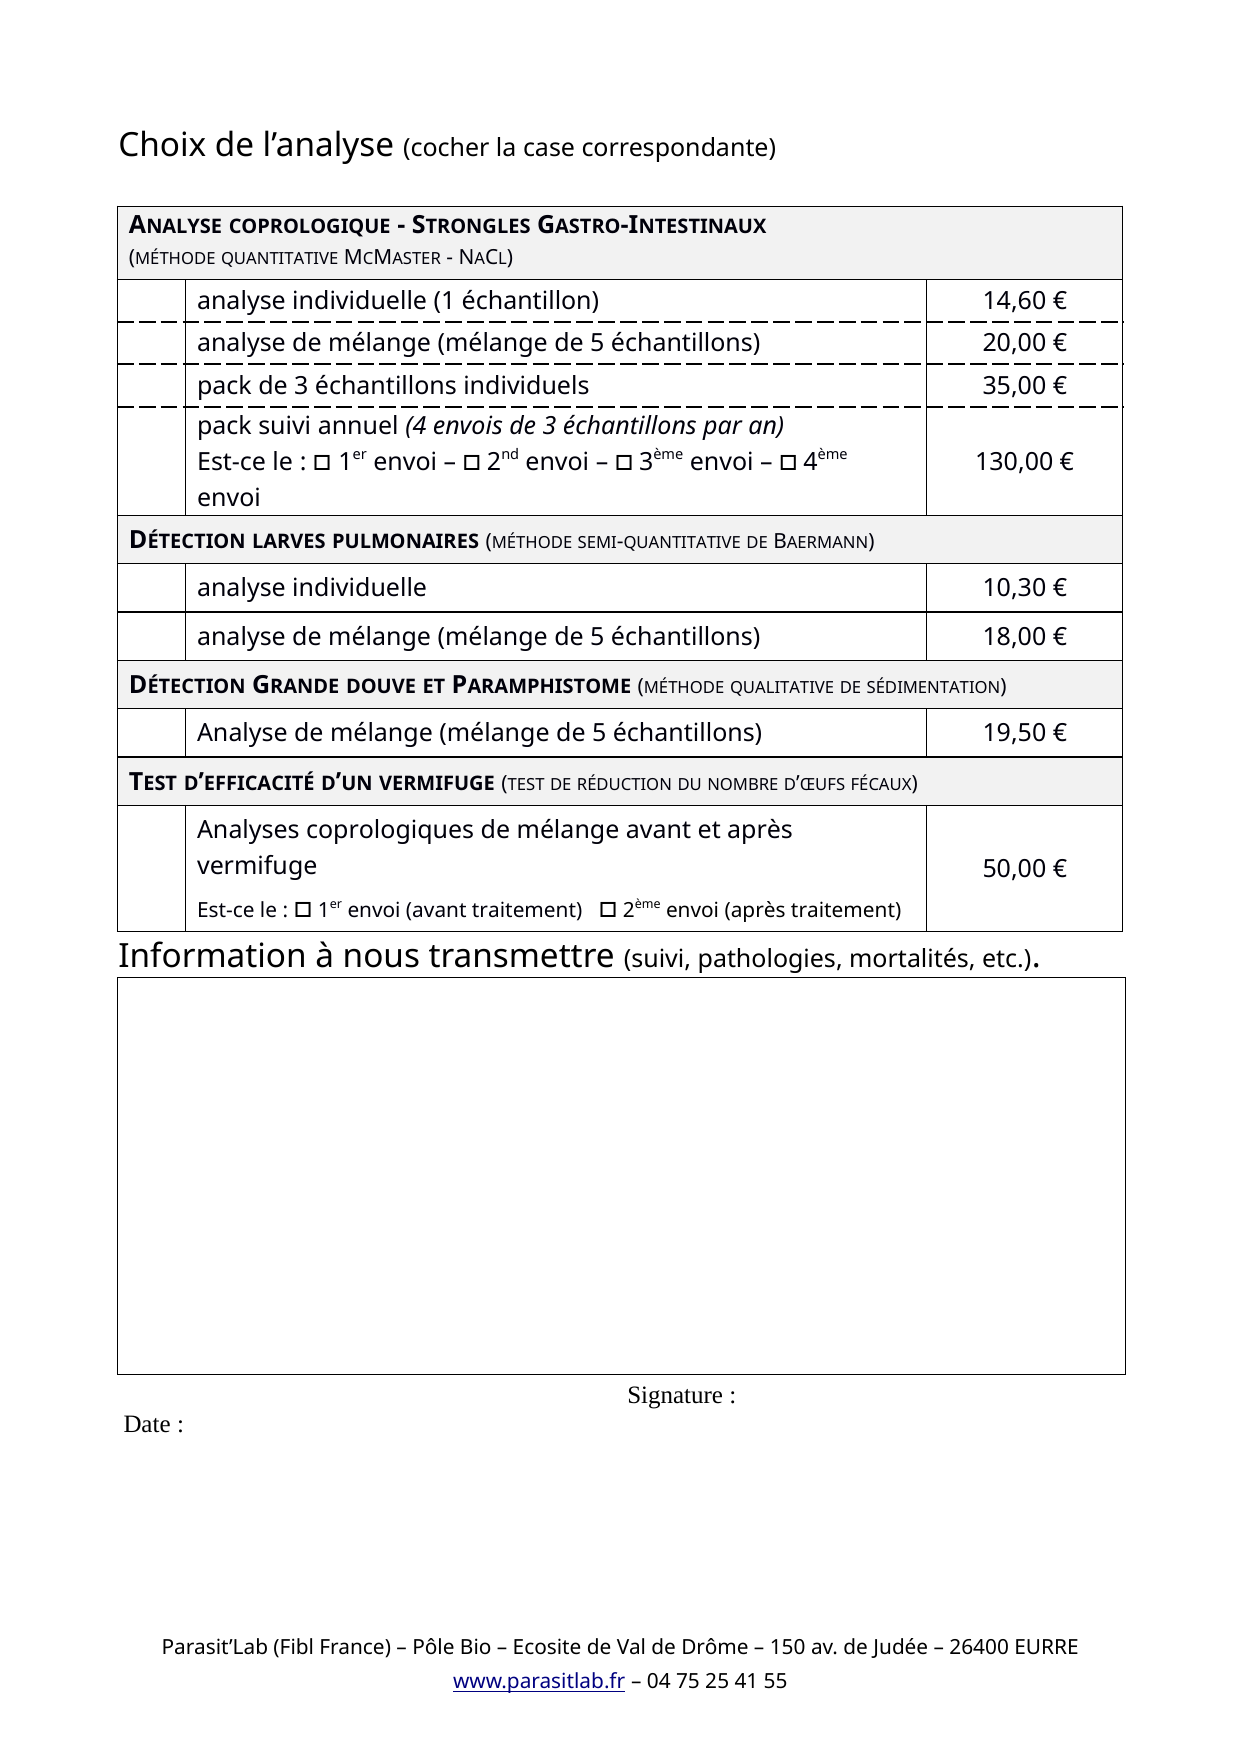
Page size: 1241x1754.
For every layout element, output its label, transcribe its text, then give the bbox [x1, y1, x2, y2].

table_cell analyse de mélange (mélange de 5 échantillons) [186, 321, 926, 363]
table_cell Détection larves pulmonaires (méthode semi-quantitative de Baermann) [118, 516, 1122, 563]
table_cell 18,00 € [927, 613, 1122, 660]
table_cell 50,00 € [927, 806, 1122, 931]
table_cell 10,30 € [927, 564, 1122, 611]
table_cell analyse de mélange (mélange de 5 échantillons) [186, 613, 926, 660]
table_cell 14,60 € [927, 280, 1122, 321]
table_header [118, 978, 1125, 1374]
text Information à nous transmettre (suivi, pathologies, mortalités, etc.). [118, 932, 1122, 977]
table_cell 20,00 € [927, 321, 1122, 363]
table_cell pack suivi annuel (4 envois de 3 échantillons par an) Est-ce le :  1er envoi –  2nd envoi –  3ème envoi –  4ème envoi [186, 406, 926, 515]
table_cell analyse individuelle [186, 564, 926, 611]
table_cell 35,00 € [927, 363, 1122, 406]
table_cell [118, 564, 185, 611]
table_cell [118, 363, 185, 406]
table_cell [118, 709, 185, 756]
table_cell 19,50 € [927, 709, 1122, 756]
table_header Analyse coprologique - Strongles Gastro-Intestinaux (méthode quantitative McMaster - NaCl) [118, 207, 1122, 279]
table_cell [118, 280, 185, 321]
text Choix de l’analyse (cocher la case correspondante) [118, 120, 1122, 166]
table_cell Détection Grande douve et Paramphistome (méthode qualitative de sédimentation) [118, 661, 1122, 708]
table_cell Date : [118, 1375, 621, 1444]
table_cell pack de 3 échantillons individuels [186, 363, 926, 406]
table_cell [118, 321, 185, 363]
table_cell Test d’efficacité d’un vermifuge (test de réduction du nombre d’œufs fécaux) [118, 758, 1122, 805]
table_cell [118, 806, 185, 931]
table_cell Signature : [621, 1375, 1125, 1444]
table_cell 130,00 € [927, 406, 1122, 515]
table_cell [118, 406, 185, 515]
table_cell Analyses coprologiques de mélange avant et après vermifuge Est-ce le :  1er envoi (avant traitement)  2ème envoi (après traitement) [186, 806, 926, 931]
table_cell Analyse de mélange (mélange de 5 échantillons) [186, 709, 926, 756]
table_cell analyse individuelle (1 échantillon) [186, 280, 926, 321]
table_cell [118, 613, 185, 660]
